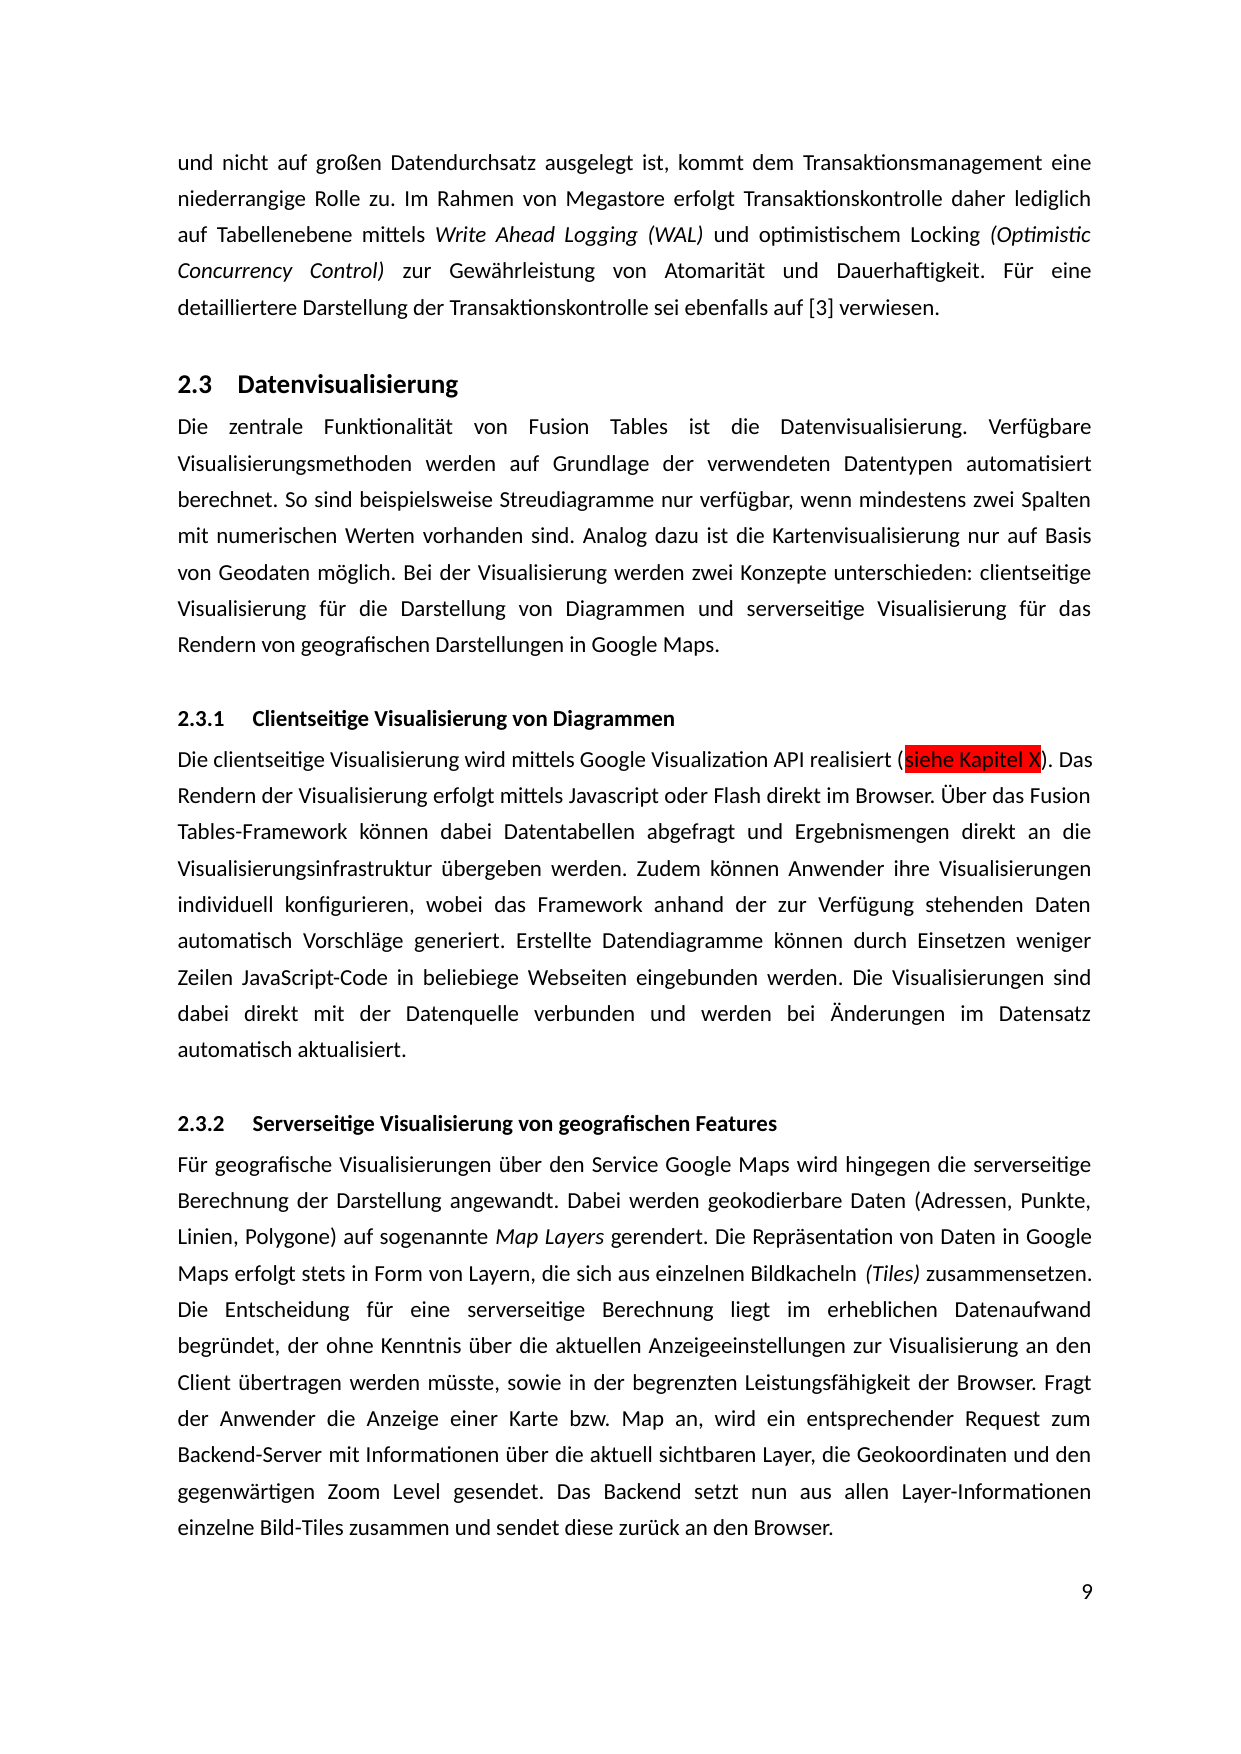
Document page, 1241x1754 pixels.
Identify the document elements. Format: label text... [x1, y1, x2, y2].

text und nicht auf großen Datendurchsatz ausgelegt ist, kommt dem Transaktionsmanagement eine niederrangige Rolle zu. Im Rahmen von Megastore erfolgt Transaktionskontrolle daher lediglich auf Tabellenebene mittels Write Ahead Logging (WAL) und optimistischem Locking (Optimistic Concurrency Control) zur Gewährleistung von Atomarität und Dauerhaftigkeit. Für eine detailliertere Darstellung der Transaktionskontrolle sei ebenfalls auf [3] verwiesen. [177, 148, 1093, 321]
text Für geografische Visualisierungen über den Service Google Maps wird hingegen die serverseitige Berechnung der Darstellung angewandt. Dabei werden geokodierbare Daten (Adressen, Punkte, Linien, Polygone) auf sogenannte Map Layers gerendert. Die Repräsentation von Daten in Google Maps erfolgt stets in Form von Layern, die sich aus einzelnen Bildkacheln (Tiles) zusammensetzen. Die Entscheidung für eine serverseitige Berechnung liegt im erheblichen Datenaufwand begründet, der ohne Kenntnis über die aktuellen Anzeigeeinstellungen zur Visualisierung an den Client übertragen werden müsste, sowie in der begrenzten Leistungsfähigkeit der Browser. Fragt der Anwender die Anzeige einer Karte bzw. Map an, wird ein entsprechender Request zum Backend-Server mit Informationen über die aktuell sichtbaren Layer, die Geokoordinaten und den gegenwärtigen Zoom Level gesendet. Das Backend setzt nun aus allen Layer-Informationen einzelne Bild-Tiles zusammen und sendet diese zurück an den Browser. [177, 1150, 1093, 1541]
subtitle Clientseitige Visualisierung von Diagrammen [177, 704, 1093, 732]
text Die clientseitige Visualisierung wird mittels Google Visualization API realisiert (siehe Kapitel X). Das Rendern der Visualisierung erfolgt mittels Javascript oder Flash direkt im Browser. Über das Fusion Tables-Framework können dabei Datentabellen abgefragt und Ergebnismengen direkt an die Visualisierungsinfrastruktur übergeben werden. Zudem können Anwender ihre Visualisierungen individuell konfigurieren, wobei das Framework anhand der zur Verfügung stehenden Daten automatisch Vorschläge generiert. Erstellte Datendiagramme können durch Einsetzen weniger Zeilen JavaScript-Code in beliebiege Webseiten eingebunden werden. Die Visualisierungen sind dabei direkt mit der Datenquelle verbunden und werden bei Änderungen im Datensatz automatisch aktualisiert. [177, 745, 1093, 1063]
text Die zentrale Funktionalität von Fusion Tables ist die Datenvisualisierung. Verfügbare Visualisierungsmethoden werden auf Grundlage der verwendeten Datentypen automatisiert berechnet. So sind beispielsweise Streudiagramme nur verfügbar, wenn mindestens zwei Spalten mit numerischen Werten vorhanden sind. Analog dazu ist die Kartenvisualisierung nur auf Basis von Geodaten möglich. Bei der Visualisierung werden zwei Konzepte unterschieden: clientseitige Visualisierung für die Darstellung von Diagrammen und serverseitige Visualisierung für das Rendern von geografischen Darstellungen in Google Maps. [177, 412, 1093, 658]
subtitle Serverseitige Visualisierung von geografischen Features [177, 1109, 1093, 1137]
subtitle Datenvisualisierung [177, 367, 1093, 400]
